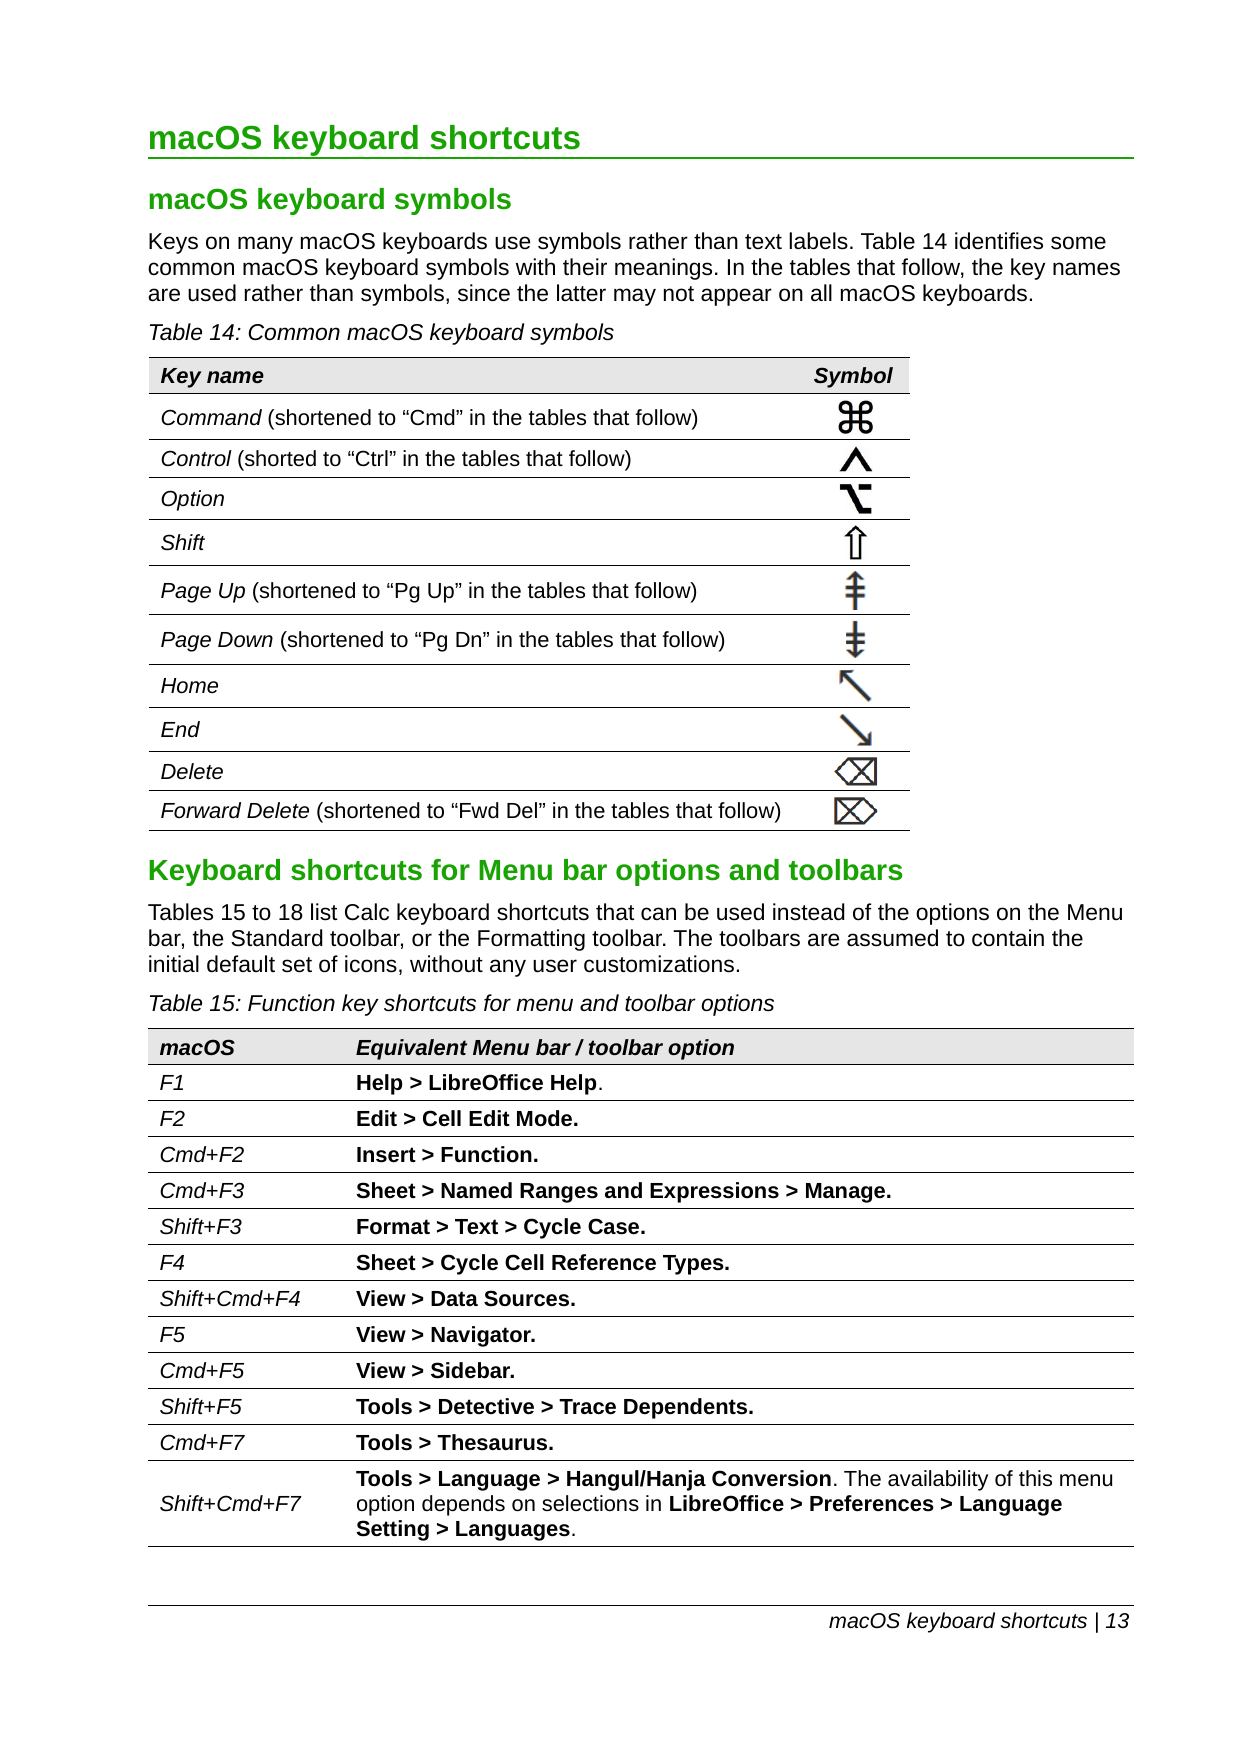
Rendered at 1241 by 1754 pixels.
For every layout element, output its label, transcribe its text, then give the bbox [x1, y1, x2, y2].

table_cell Sheet > Named Ranges and Expressions > Manage. [344, 1173, 1134, 1208]
picture [833, 796, 878, 825]
table_cell [802, 394, 909, 439]
picture [838, 713, 873, 747]
table_cell [802, 566, 909, 614]
table_cell Delete [149, 752, 802, 790]
table_cell Tools > Thesaurus. [344, 1425, 1134, 1459]
table_cell [802, 520, 909, 565]
table_cell Shift+F3 [148, 1209, 344, 1244]
table_cell F5 [148, 1317, 344, 1352]
table_cell [802, 752, 909, 790]
table_header Key name [149, 358, 802, 393]
table_cell F2 [148, 1101, 344, 1136]
table_cell Control (shorted to “Ctrl” in the tables that follow) [149, 440, 802, 477]
table_header Equivalent Menu bar / toolbar option [344, 1029, 1134, 1064]
table_cell Shift+F5 [148, 1389, 344, 1424]
table_cell Sheet > Cycle Cell Reference Types. [344, 1245, 1134, 1280]
table_cell Page Down (shortened to “Pg Dn” in the tables that follow) [149, 615, 802, 663]
table_cell Edit > Cell Edit Mode. [344, 1101, 1134, 1136]
subtitle macOS keyboard symbols [148, 182, 1134, 216]
picture [833, 757, 878, 786]
table_cell Option [149, 478, 802, 518]
picture [839, 483, 872, 514]
text Table 15: Function key shortcuts for menu and toolbar options [148, 990, 1134, 1017]
table_cell [802, 665, 909, 707]
table_cell [802, 708, 909, 751]
text Tables 15 to 18 list Calc keyboard shortcuts that can be used instead of the options on the Menu bar, the Standard toolbar, or the Formatting toolbar. The toolbars are assumed to contain the initial default set of icons, without any user customizations. [148, 899, 1134, 978]
subtitle Keyboard shortcuts for Menu bar options and toolbars [148, 853, 1134, 887]
table_cell Tools > Language > Hangul/Hanja Conversion. The availability of this menu option depends on selections in LibreOffice > Preferences > Language Setting > Languages. [344, 1461, 1134, 1546]
table_cell Shift+Cmd+F7 [148, 1461, 344, 1546]
picture [838, 445, 873, 473]
table_cell [802, 478, 909, 518]
table_cell Forward Delete (shortened to “Fwd Del” in the tables that follow) [149, 791, 802, 829]
table_cell End [149, 708, 802, 751]
picture [846, 620, 866, 659]
table_cell View > Navigator. [344, 1317, 1134, 1352]
table_cell F1 [148, 1065, 344, 1100]
table_cell Cmd+F2 [148, 1137, 344, 1172]
table_cell [802, 791, 909, 829]
table_cell Tools > Detective > Trace Dependents. [344, 1389, 1134, 1424]
table_header Symbol [802, 358, 909, 393]
table_cell Page Up (shortened to “Pg Up” in the tables that follow) [149, 566, 802, 614]
table_cell Shift [149, 520, 802, 565]
table_cell View > Sidebar. [344, 1353, 1134, 1388]
table_cell Format > Text > Cycle Case. [344, 1209, 1134, 1244]
table_cell Cmd+F7 [148, 1425, 344, 1459]
table_cell Home [149, 665, 802, 707]
table_header macOS [148, 1029, 344, 1064]
table_cell Insert > Function. [344, 1137, 1134, 1172]
text Table 14: Common macOS keyboard symbols [148, 319, 1134, 346]
picture [838, 669, 873, 703]
table_cell Command (shortened to “Cmd” in the tables that follow) [149, 394, 802, 439]
picture [837, 399, 874, 435]
table_cell [802, 440, 909, 477]
text Keys on many macOS keyboards use symbols rather than text labels. Table 14 identifies some common macOS keyboard symbols with their meanings. In the tables that follow, the key names are used rather than symbols, since the latter may not appear on all macOS keyboards. [148, 228, 1134, 307]
table_cell Shift+Cmd+F4 [148, 1281, 344, 1316]
table_cell Cmd+F3 [148, 1173, 344, 1208]
table_cell Help > LibreOffice Help. [344, 1065, 1134, 1100]
table_cell Cmd+F5 [148, 1353, 344, 1388]
picture [843, 524, 868, 560]
picture [844, 570, 867, 610]
table_cell [802, 615, 909, 663]
table_cell F4 [148, 1245, 344, 1280]
table_cell View > Data Sources. [344, 1281, 1134, 1316]
subtitle macOS keyboard shortcuts [148, 118, 1134, 157]
